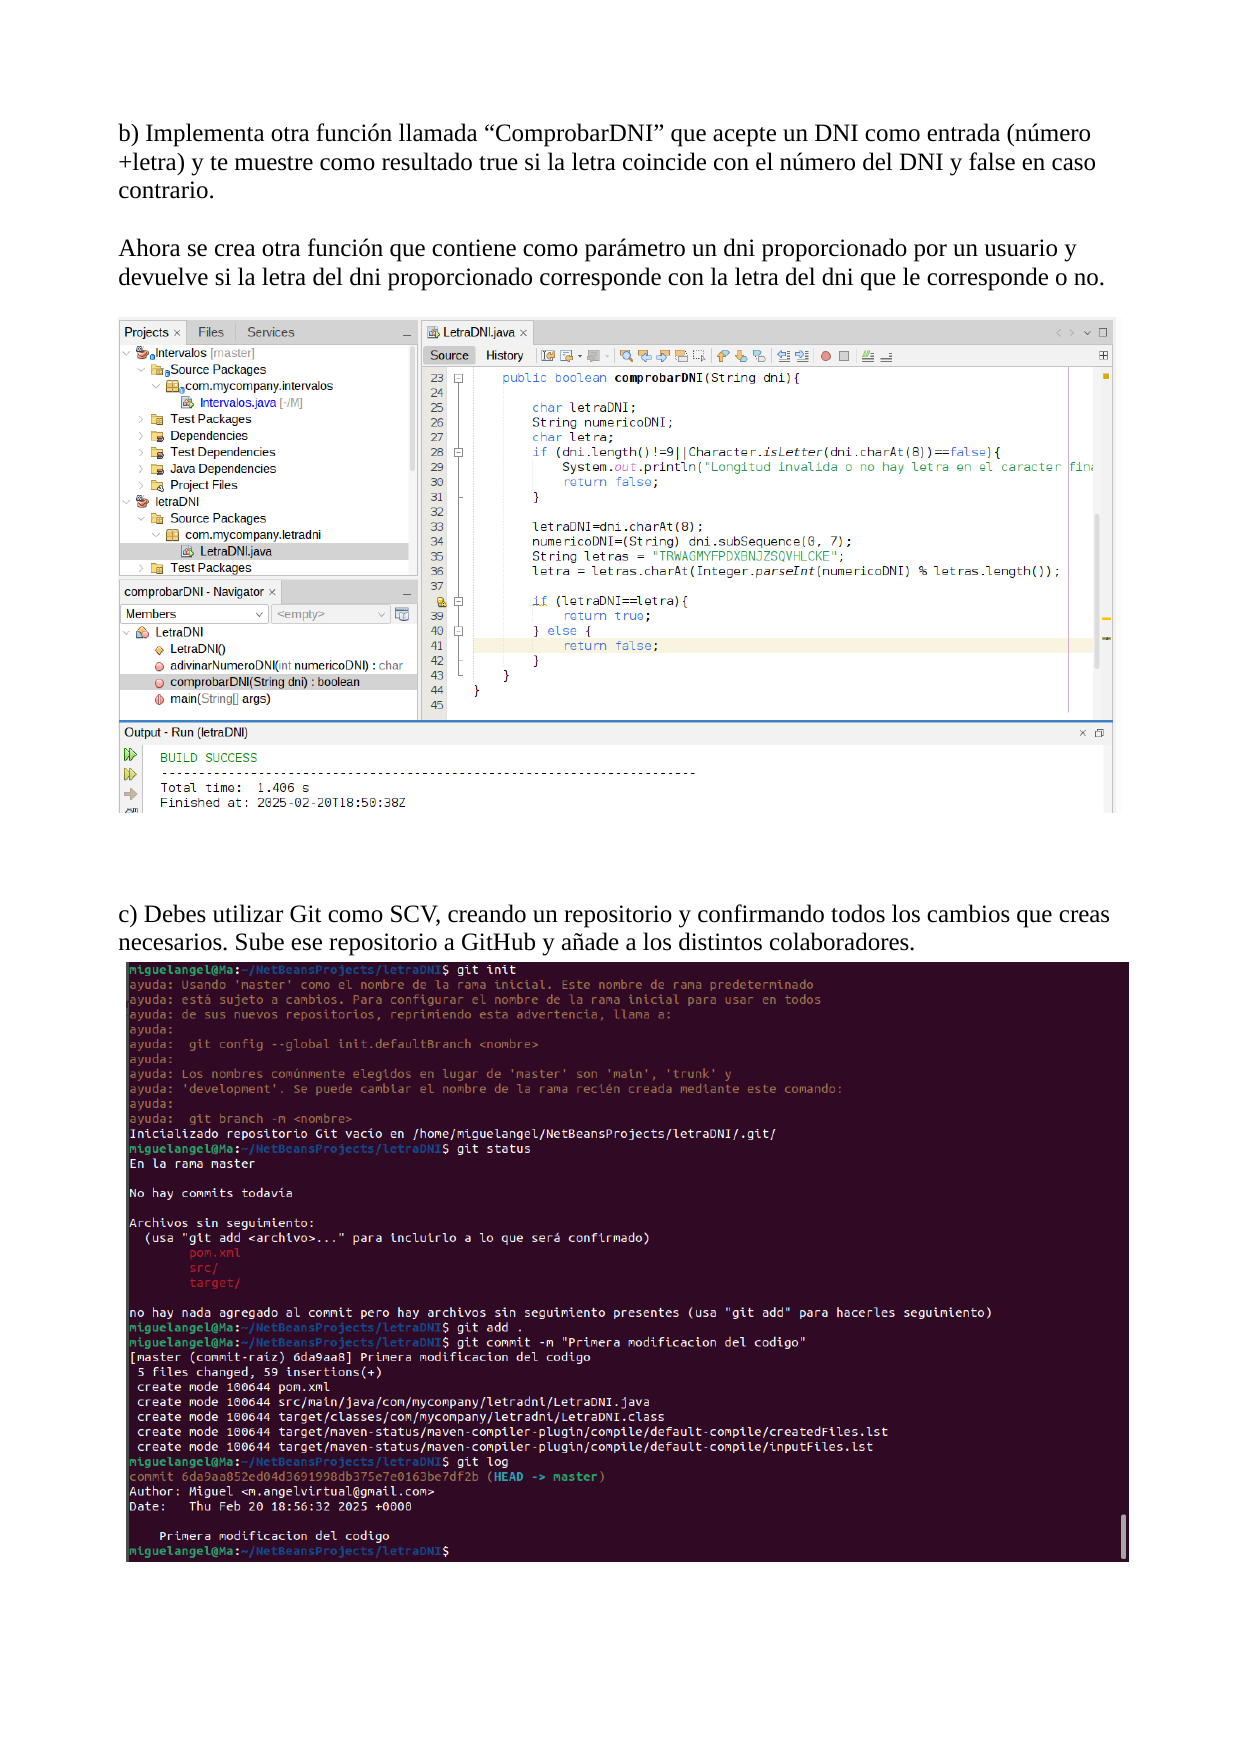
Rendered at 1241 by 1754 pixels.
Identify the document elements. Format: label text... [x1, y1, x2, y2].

text b) Implementa otra función llamada “ComprobarDNI” que acepte un DNI como entrada (número +letra) y te muestre como resultado true si la letra coincide con el número del DNI y false en caso contrario. [118, 118, 1122, 204]
text Ahora se crea otra función que contiene como parámetro un dni proporcionado por un usuario y devuelve si la letra del dni proporcionado corresponde con la letra del dni que le corresponde o no. [118, 233, 1122, 291]
picture [126, 962, 1130, 1563]
text c) Debes utilizar Git como SCV, creando un repositorio y confirmando todos los cambios que creas necesarios. Sube ese repositorio a GitHub y añade a los distintos colaboradores. [118, 899, 1122, 956]
picture [118, 317, 1123, 813]
